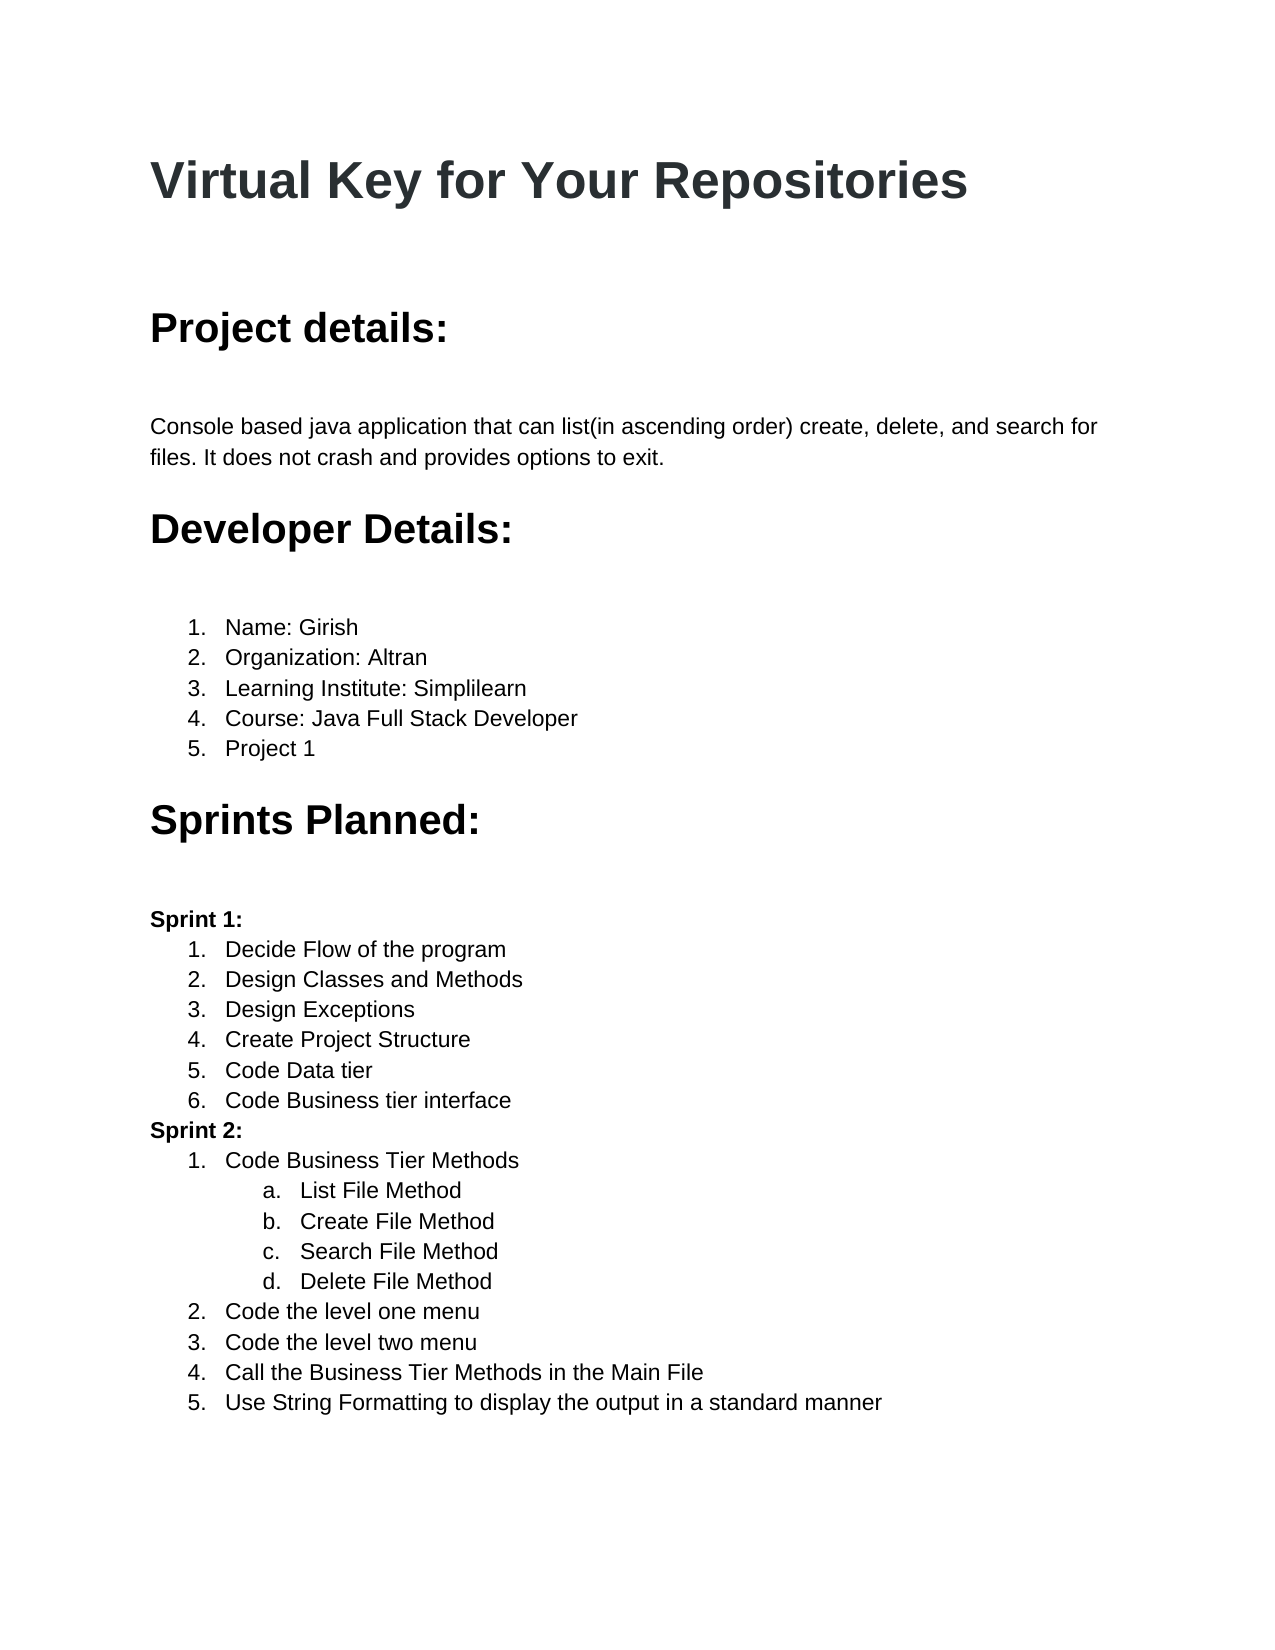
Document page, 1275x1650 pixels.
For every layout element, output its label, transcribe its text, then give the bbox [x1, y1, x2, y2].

text Console based java application that can list(in ascending order) create, delete, and search for files. It does not crash and provides options to exit. [150, 413, 1125, 470]
list Learning Institute: Simplilearn [187, 674, 1125, 701]
list Decide Flow of the program [187, 936, 1125, 962]
text Sprints Planned: [150, 795, 1125, 843]
list List File Method [262, 1177, 1125, 1204]
list Organization: Altran [187, 644, 1125, 671]
list Create File Method [262, 1208, 1125, 1234]
list Course: Java Full Stack Developer [187, 705, 1125, 731]
list Code Business Tier Methods [187, 1147, 1125, 1174]
list Code Data tier [187, 1057, 1125, 1083]
list Delete File Method [262, 1268, 1125, 1294]
list Create Project Structure [187, 1026, 1125, 1053]
list Project 1 [187, 735, 1125, 761]
text Developer Details: [150, 504, 1125, 552]
list Use String Formatting to display the output in a standard manner [187, 1389, 1125, 1415]
text Sprint 2: [150, 1117, 1125, 1143]
text Virtual Key for Your Repositories [150, 150, 1125, 210]
list Design Classes and Methods [187, 966, 1125, 992]
list Code Business tier interface [187, 1087, 1125, 1113]
text Project details: [150, 303, 1125, 351]
list Code the level two menu [187, 1328, 1125, 1355]
list Code the level one menu [187, 1298, 1125, 1325]
list Call the Business Tier Methods in the Main File [187, 1359, 1125, 1385]
list Design Exceptions [187, 996, 1125, 1023]
list Name: Girish [187, 614, 1125, 641]
list Search File Method [262, 1238, 1125, 1264]
text Sprint 1: [150, 906, 1125, 932]
